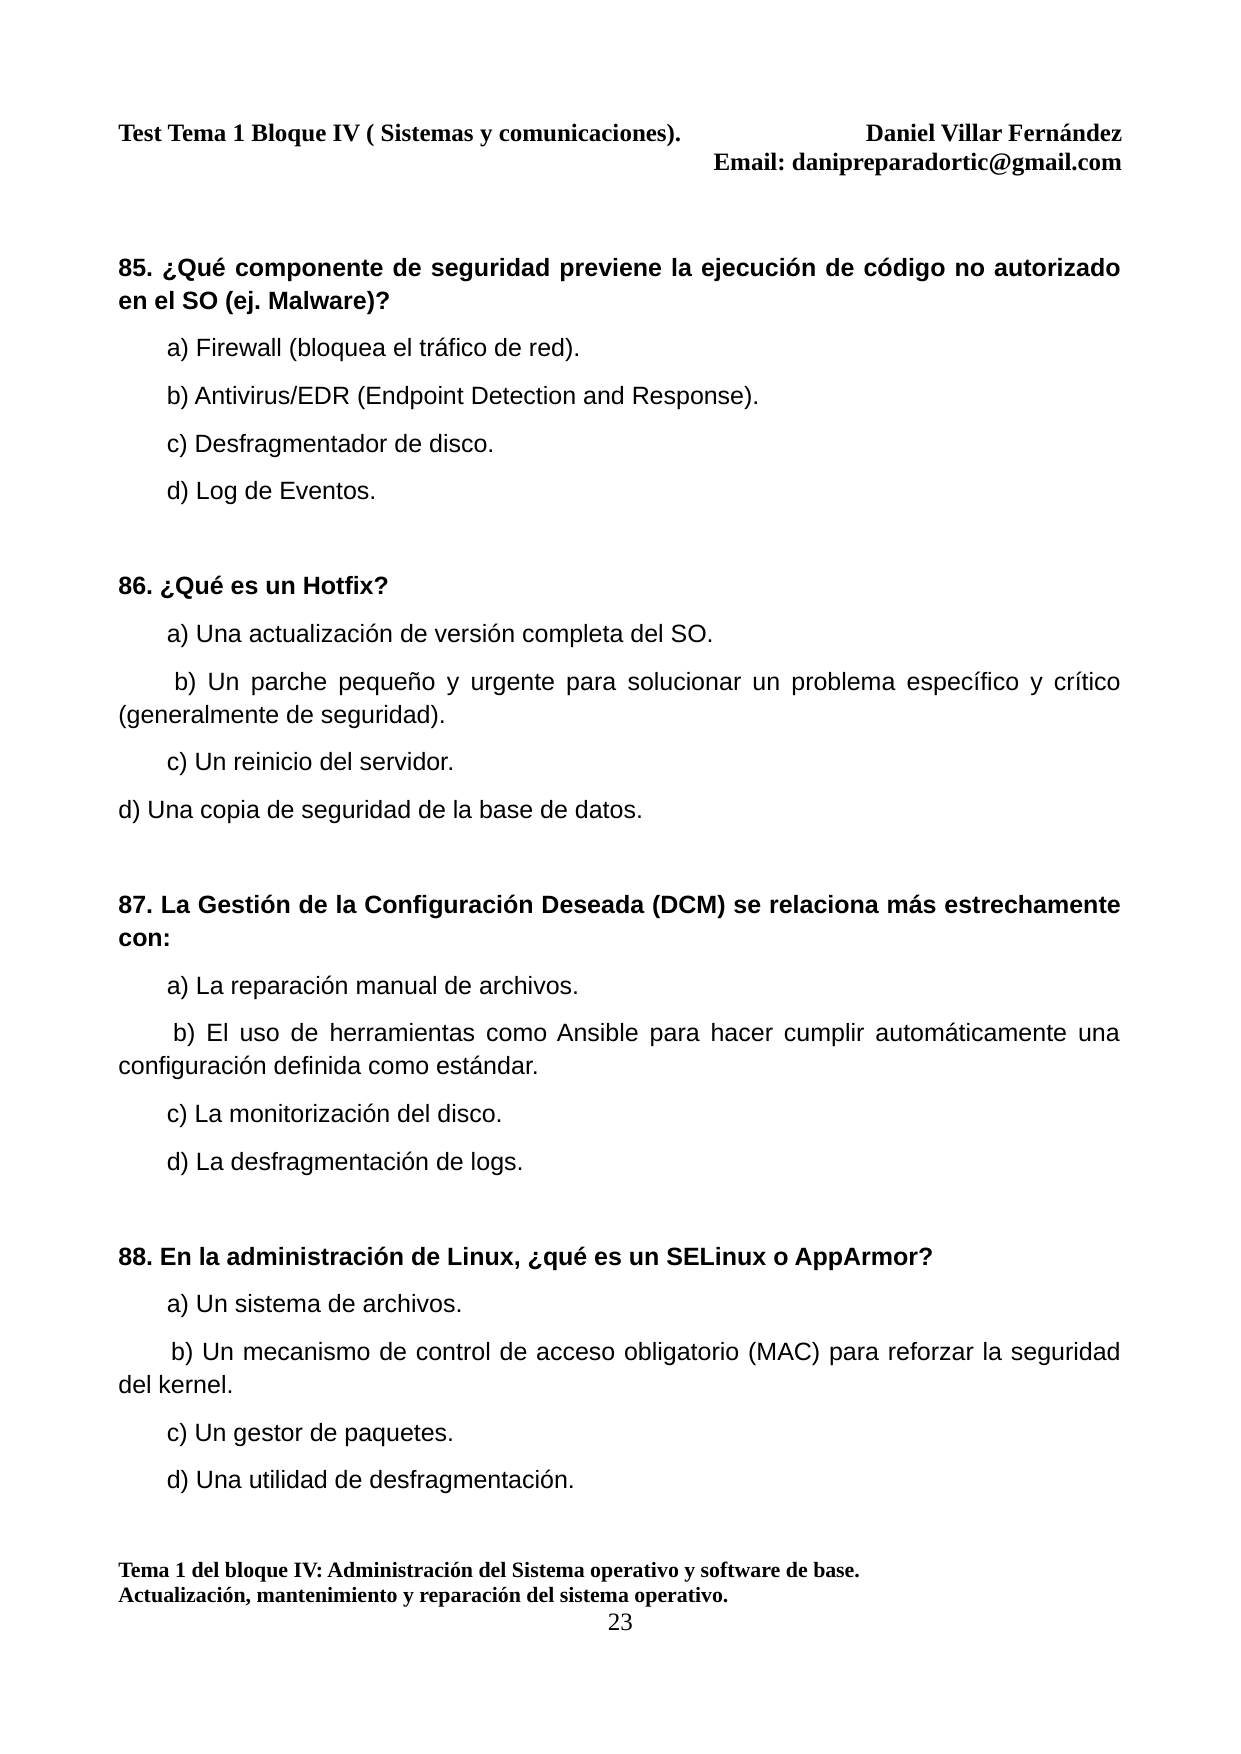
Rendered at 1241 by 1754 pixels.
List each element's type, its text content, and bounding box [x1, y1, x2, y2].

text b) Antivirus/EDR (Endpoint Detection and Response). [118, 381, 1122, 410]
text d) Log de Eventos. [118, 476, 1122, 505]
text d) Una copia de seguridad de la base de datos. [118, 795, 1122, 823]
text a) Una actualización de versión completa del SO. [118, 619, 1122, 648]
text a) La reparación manual de archivos. [118, 971, 1122, 999]
text b) El uso de herramientas como Ansible para hacer cumplir automáticamente una configuración definida como estándar. [118, 1018, 1122, 1080]
text d) La desfragmentación de logs. [118, 1146, 1122, 1175]
text d) Una utilidad de desfragmentación. [118, 1465, 1122, 1494]
text b) Un mecanismo de control de acceso obligatorio (MAC) para reforzar la seguridad del kernel. [118, 1337, 1122, 1399]
text 86. ¿Qué es un Hotfix? [118, 571, 1122, 600]
text 87. La Gestión de la Configuración Deseada (DCM) se relaciona más estrechamente con: [118, 890, 1122, 952]
text b) Un parche pequeño y urgente para solucionar un problema específico y crítico (generalmente de seguridad). [118, 667, 1122, 728]
text a) Un sistema de archivos. [118, 1289, 1122, 1318]
text 88. En la administración de Linux, ¿qué es un SELinux o AppArmor? [118, 1242, 1122, 1270]
text a) Firewall (bloquea el tráfico de red). [118, 333, 1122, 362]
text 85. ¿Qué componente de seguridad previene la ejecución de código no autorizado en el SO (ej. Malware)? [118, 253, 1122, 314]
text c) Un reinicio del servidor. [118, 747, 1122, 776]
text c) La monitorización del disco. [118, 1099, 1122, 1128]
text c) Un gestor de paquetes. [118, 1417, 1122, 1446]
text c) Desfragmentador de disco. [118, 428, 1122, 457]
